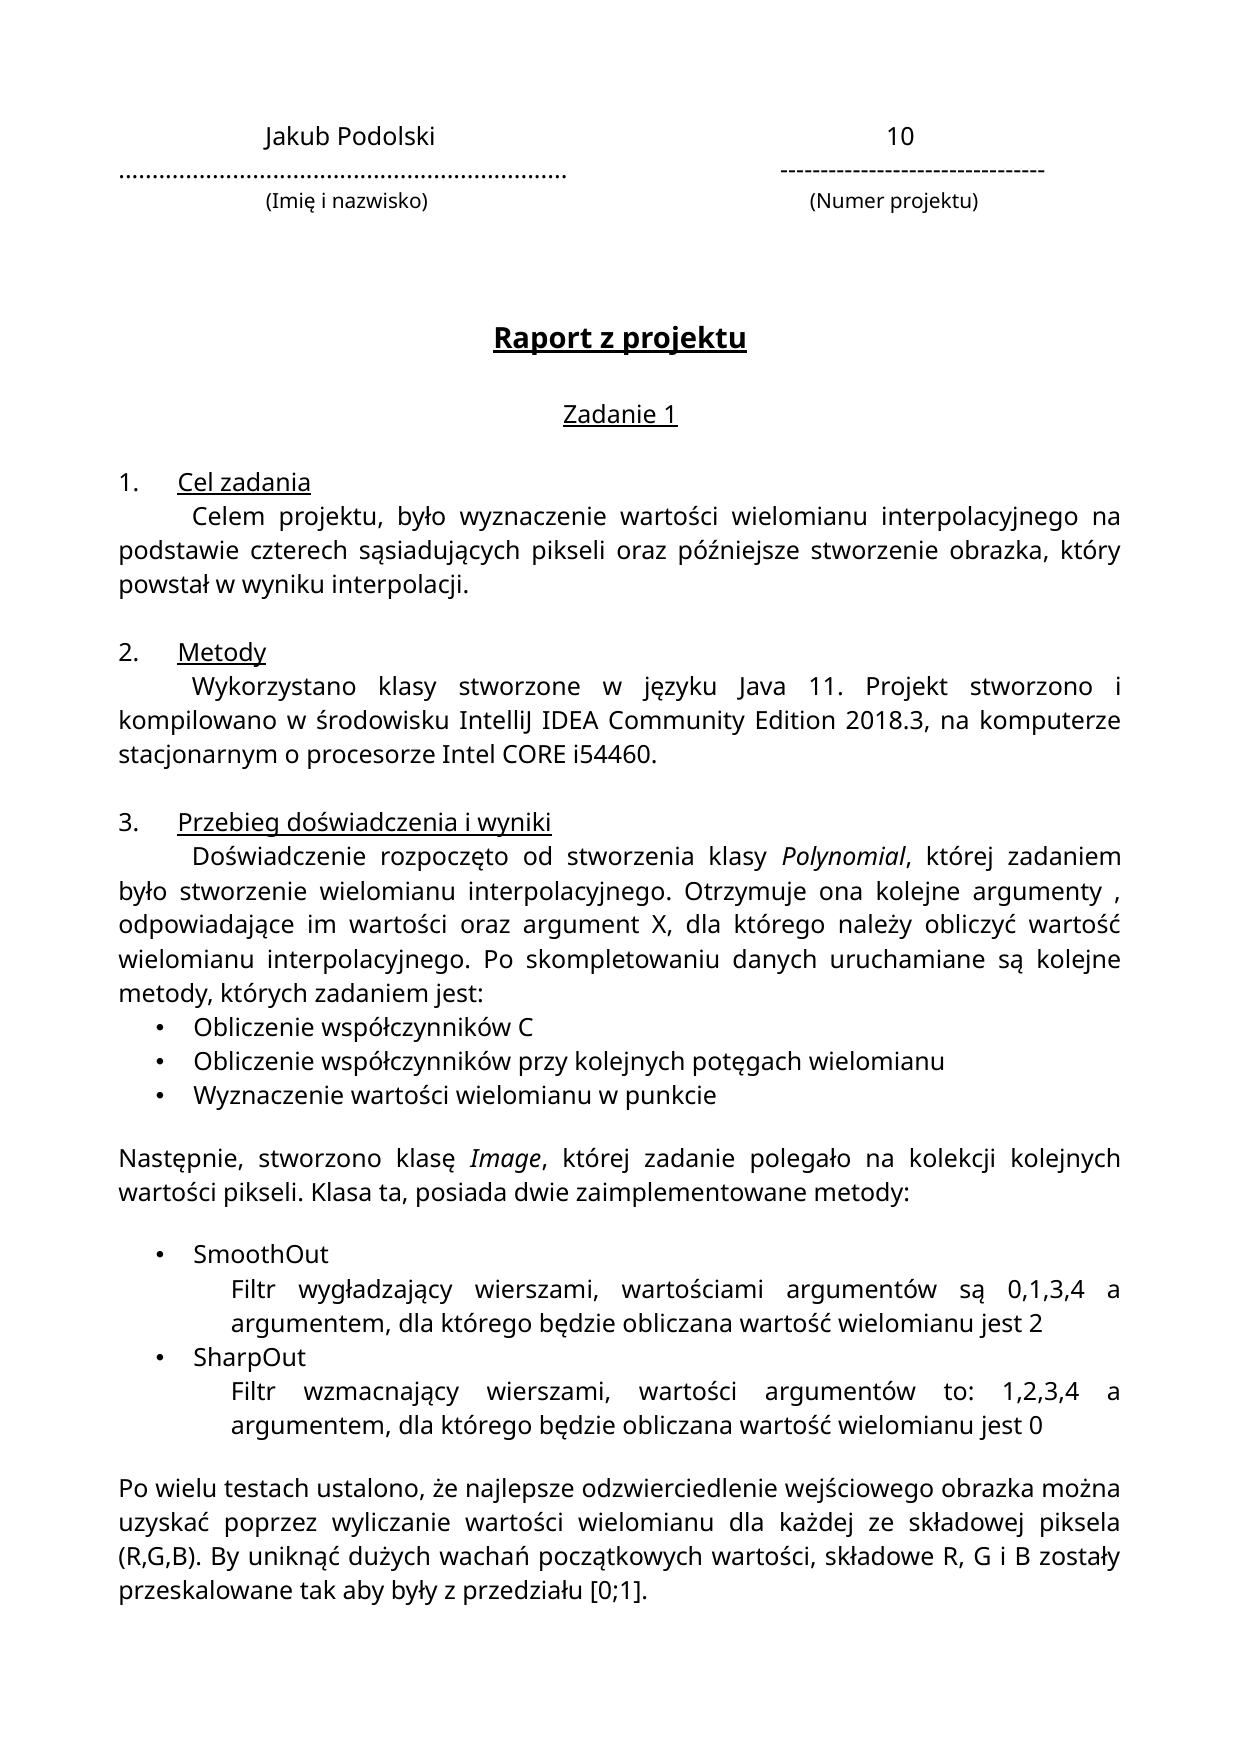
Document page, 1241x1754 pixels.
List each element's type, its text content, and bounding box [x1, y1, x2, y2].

text ................................................................... --------------------------------- [118, 152, 1122, 186]
text Jakub Podolski 10 [118, 118, 1122, 152]
text Zadanie 1 [118, 396, 1122, 430]
list SmoothOut [156, 1237, 1122, 1271]
list Obliczenie współczynników przy kolejnych potęgach wielomianu [156, 1043, 1122, 1077]
list Cel zadania [118, 464, 1122, 498]
text Wykorzystano klasy stworzone w języku Java 11. Projekt stworzono i kompilowano w środowisku IntelliJ IDEA Community Edition 2018.3, na komputerze stacjonarnym o procesorze Intel CORE i54460. [118, 669, 1122, 771]
text Po wielu testach ustalono, że najlepsze odzwierciedlenie wejściowego obrazka można uzyskać poprzez wyliczanie wartości wielomianu dla każdej ze składowej piksela (R,G,B). By uniknąć dużych wachań początkowych wartości, składowe R, G i B zostały przeskalowane tak aby były z przedziału [0;1]. [118, 1470, 1122, 1607]
text Celem projektu, było wyznaczenie wartości wielomianu interpolacyjnego na podstawie czterech sąsiadujących pikseli oraz późniejsze stworzenie obrazka, który powstał w wyniku interpolacji. [118, 498, 1122, 601]
list Wyznaczenie wartości wielomianu w punkcie [156, 1077, 1122, 1112]
list Metody [118, 635, 1122, 669]
list Filtr wygładzający wierszami, wartościami argumentów są 0,1,3,4 a argumentem, dla którego będzie obliczana wartość wielomianu jest 2 [193, 1271, 1122, 1339]
text Doświadczenie rozpoczęto od stworzenia klasy Polynomial, której zadaniem było stworzenie wielomianu interpolacyjnego. Otrzymuje ona kolejne argumenty , odpowiadające im wartości oraz argument X, dla którego należy obliczyć wartość wielomianu interpolacyjnego. Po skompletowaniu danych uruchamiane są kolejne metody, których zadaniem jest: [118, 839, 1122, 1009]
list Obliczenie współczynników C [156, 1009, 1122, 1043]
list Przebieg doświadczenia i wyniki [118, 805, 1122, 839]
text (Imię i nazwisko) (Numer projektu) [192, 186, 1122, 215]
text Następnie, stworzono klasę Image, której zadanie polegało na kolekcji kolejnych wartości pikseli. Klasa ta, posiada dwie zaimplementowane metody: [118, 1140, 1122, 1208]
text Raport z projektu [118, 317, 1122, 357]
list Filtr wzmacnający wierszami, wartości argumentów to: 1,2,3,4 a argumentem, dla którego będzie obliczana wartość wielomianu jest 0 [193, 1373, 1122, 1442]
list SharpOut [156, 1339, 1122, 1373]
